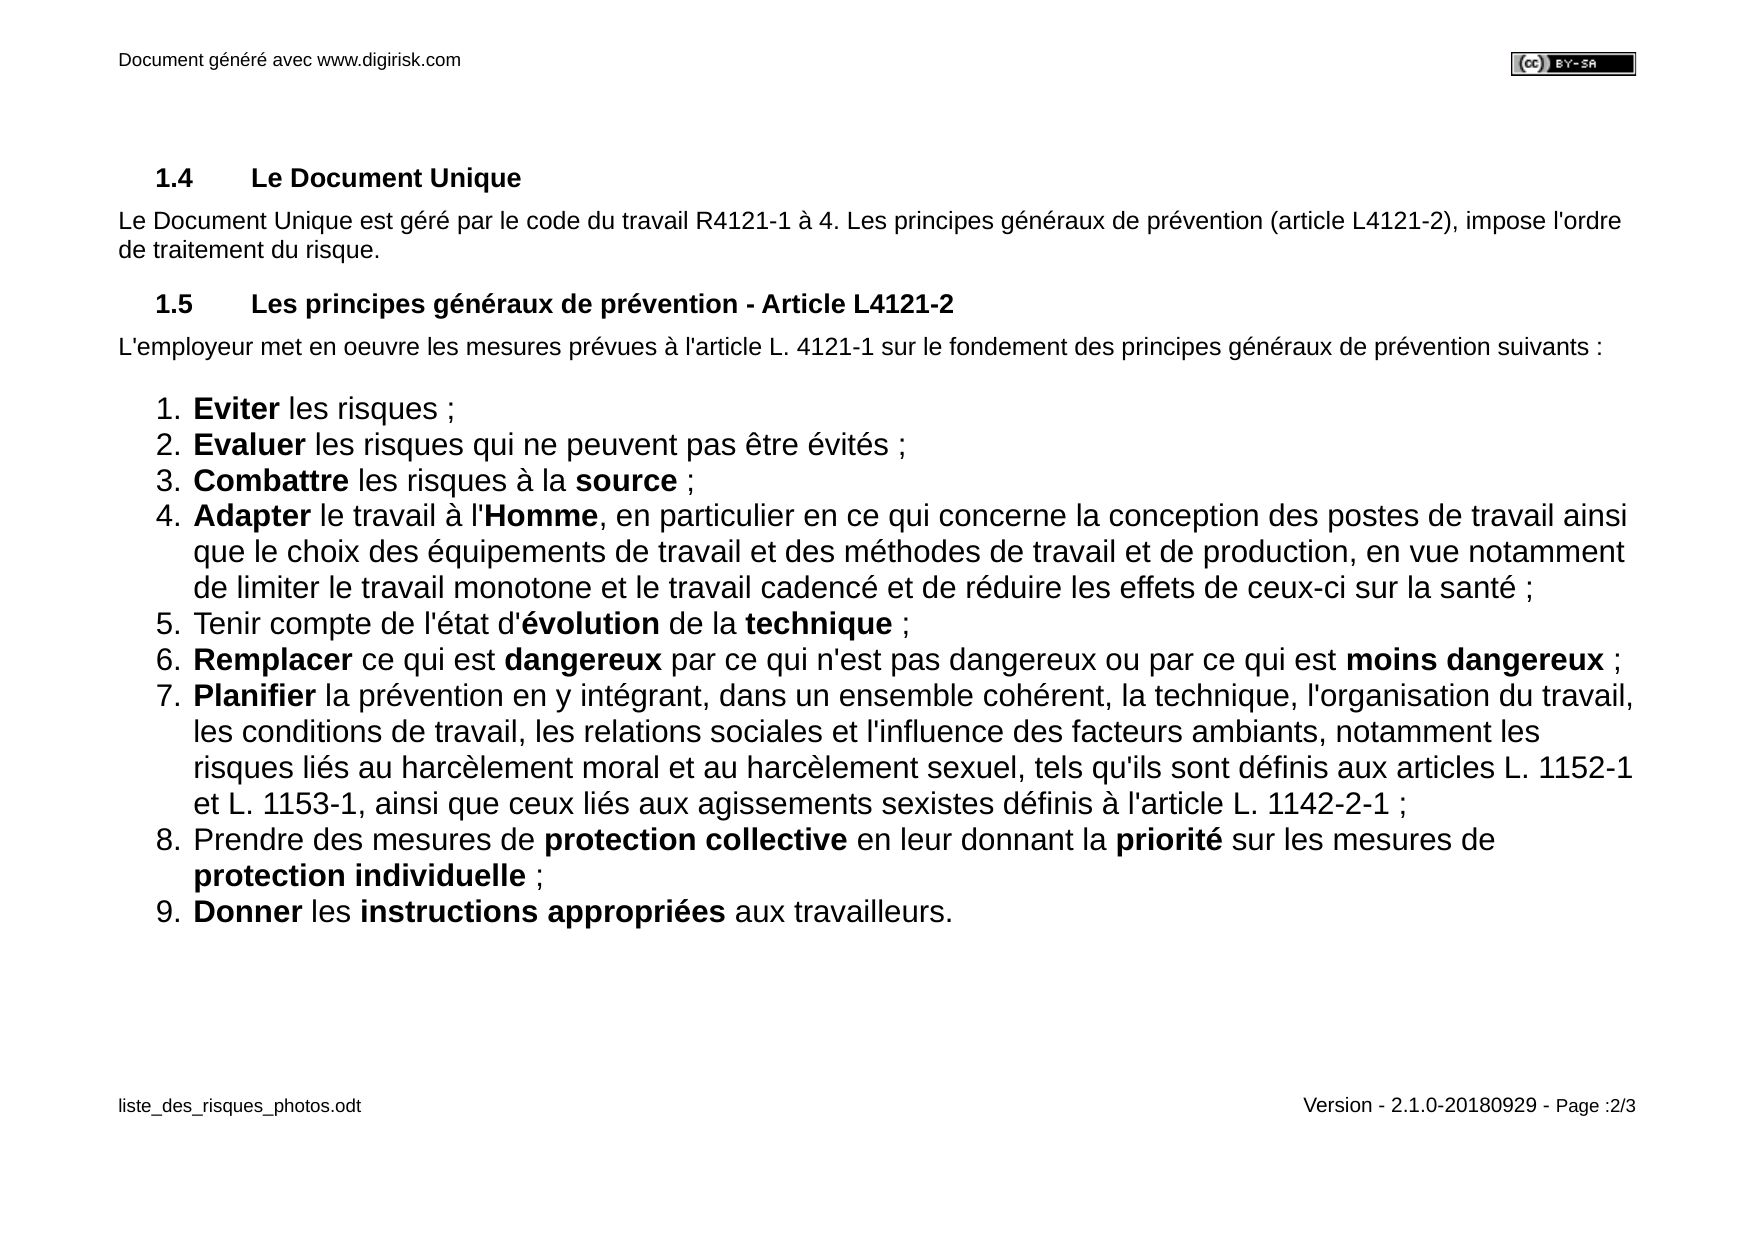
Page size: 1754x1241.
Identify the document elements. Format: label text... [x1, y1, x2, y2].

list Tenir compte de l'état d'évolution de la technique ; [156, 605, 1636, 641]
text Le Document Unique est géré par le code du travail R4121-1 à 4. Les principes généraux de prévention (article L4121-2), impose l'ordre de traitement du risque. [118, 206, 1636, 263]
list Remplacer ce qui est dangereux par ce qui n'est pas dangereux ou par ce qui est moins dangereux ; [156, 641, 1636, 677]
picture [1511, 52, 1637, 76]
subtitle Les principes généraux de prévention - Article L4121-2 [148, 288, 1636, 320]
subtitle Le Document Unique [148, 162, 1636, 193]
list Donner les instructions appropriées aux travailleurs. [156, 893, 1636, 929]
list Adapter le travail à l'Homme, en particulier en ce qui concerne la conception des postes de travail ainsi que le choix des équipements de travail et des méthodes de travail et de production, en vue notamment de limiter le travail monotone et le travail cadencé et de réduire les effets de ceux-ci sur la santé ; [156, 497, 1636, 605]
list Prendre des mesures de protection collective en leur donnant la priorité sur les mesures de protection individuelle ; [156, 821, 1636, 893]
list Evaluer les risques qui ne peuvent pas être évités ; [156, 426, 1636, 462]
list Combattre les risques à la source ; [156, 462, 1636, 497]
list Planifier la prévention en y intégrant, dans un ensemble cohérent, la technique, l'organisation du travail, les conditions de travail, les relations sociales et l'influence des facteurs ambiants, notamment les risques liés au harcèlement moral et au harcèlement sexuel, tels qu'ils sont définis aux articles L. 1152-1 et L. 1153-1, ainsi que ceux liés aux agissements sexistes définis à l'article L. 1142-2-1 ; [156, 677, 1636, 821]
text L'employeur met en oeuvre les mesures prévues à l'article L. 4121-1 sur le fondement des principes généraux de prévention suivants : [118, 332, 1636, 361]
list Eviter les risques ; [156, 390, 1636, 426]
